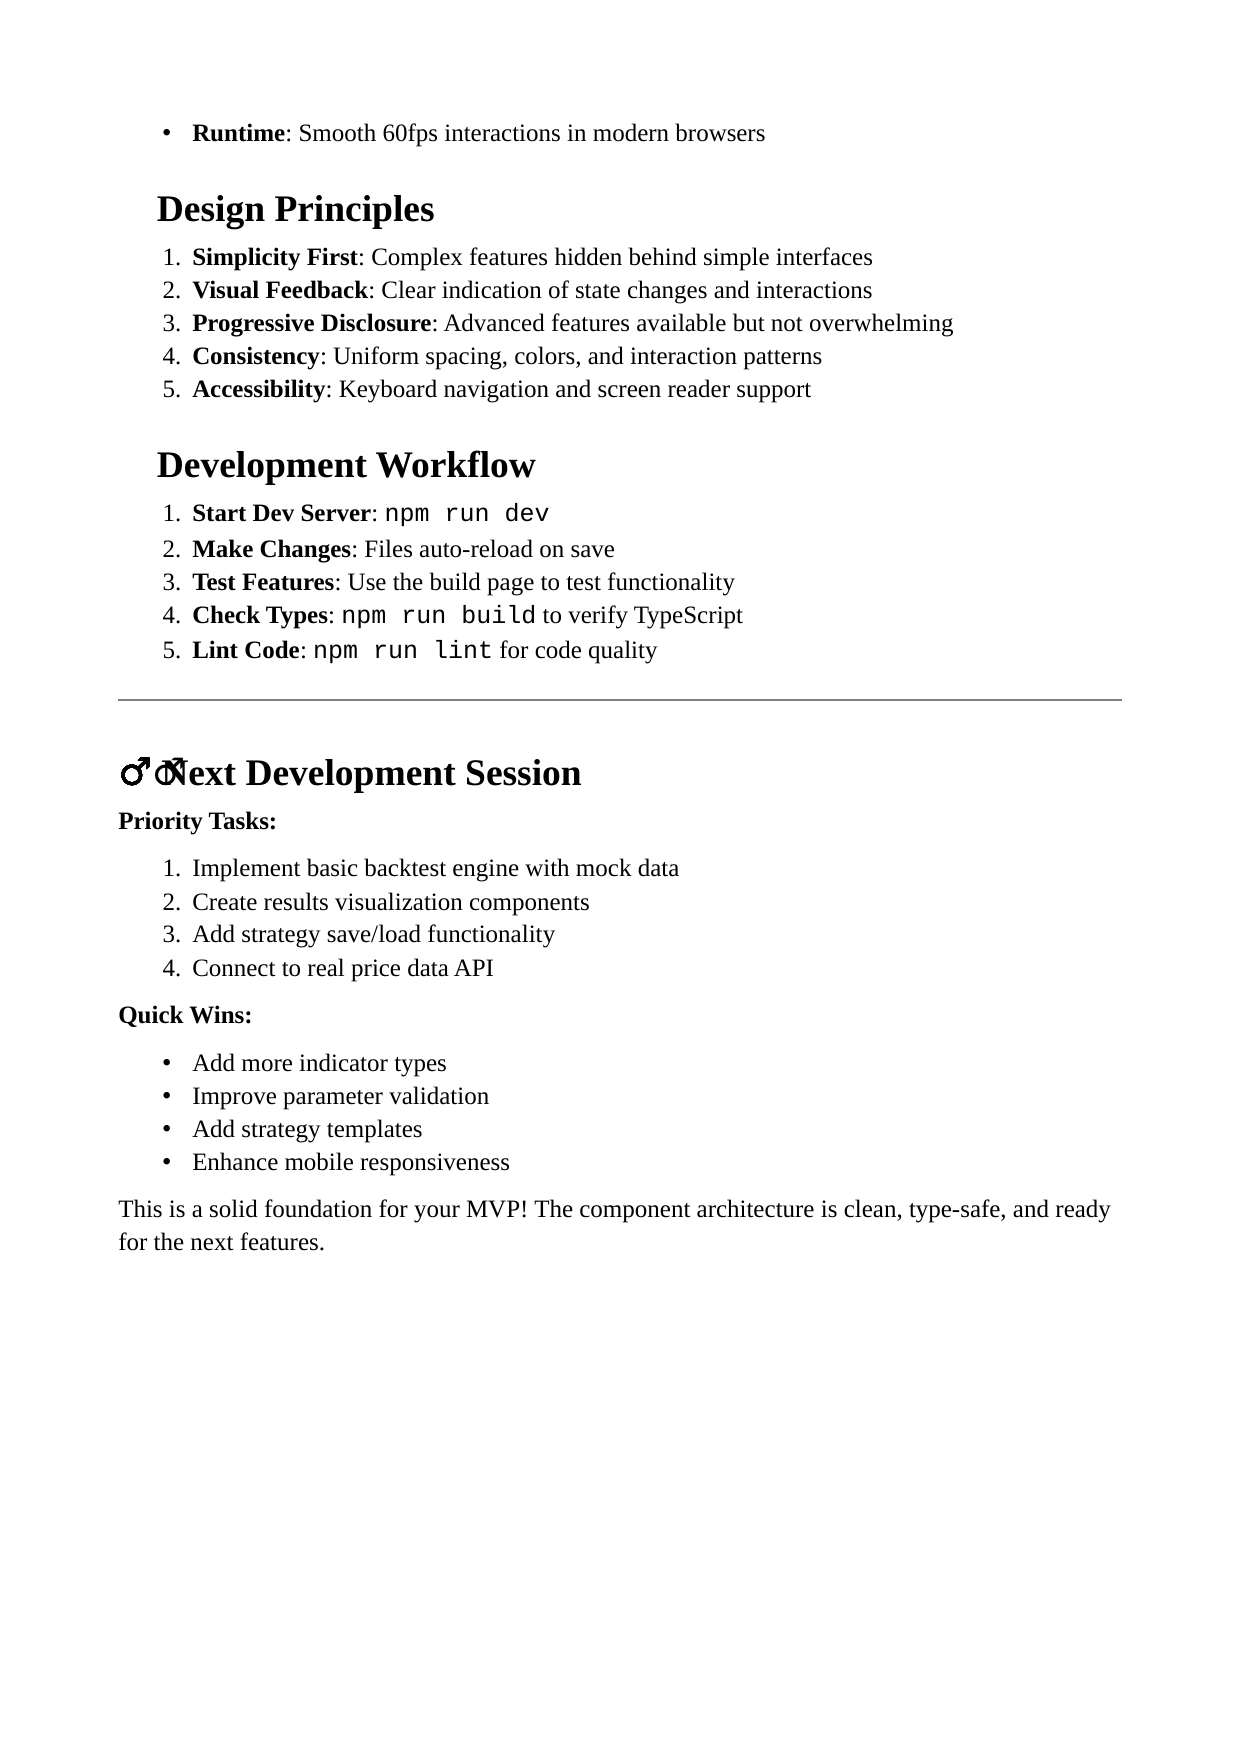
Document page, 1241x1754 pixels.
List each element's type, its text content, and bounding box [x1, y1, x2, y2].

text Quick Wins: [118, 1000, 1122, 1029]
text This is a solid foundation for your MVP! The component architecture is clean, type-safe, and ready for the next features. 🚀 [118, 1194, 1122, 1256]
text Priority Tasks: [118, 806, 1122, 835]
subtitle 🏃‍♂️ Next Development Session [118, 750, 1122, 793]
list Enhance mobile responsiveness [162, 1147, 1122, 1176]
list Make Changes: Files auto-reload on save [162, 534, 1122, 562]
list Add more indicator types [162, 1048, 1122, 1077]
subtitle 🎨 Design Principles [118, 187, 1122, 230]
list Accessibility: Keyboard navigation and screen reader support [162, 374, 1122, 403]
list Lint Code: npm run lint for code quality [162, 635, 1122, 666]
list Improve parameter validation [162, 1081, 1122, 1109]
list Connect to real price data API [162, 953, 1122, 981]
list Start Dev Server: npm run dev [162, 498, 1122, 529]
list Add strategy templates [162, 1114, 1122, 1143]
list Create results visualization components [162, 887, 1122, 915]
list Check Types: npm run build to verify TypeScript [162, 600, 1122, 631]
list Runtime: Smooth 60fps interactions in modern browsers [162, 118, 1122, 147]
list Add strategy save/load functionality [162, 919, 1122, 948]
subtitle 🔄 Development Workflow [118, 443, 1122, 486]
list Consistency: Uniform spacing, colors, and interaction patterns [162, 341, 1122, 370]
list Implement basic backtest engine with mock data [162, 853, 1122, 882]
list Test Features: Use the build page to test functionality [162, 567, 1122, 596]
list Visual Feedback: Clear indication of state changes and interactions [162, 275, 1122, 304]
list Progressive Disclosure: Advanced features available but not overwhelming [162, 308, 1122, 337]
list Simplicity First: Complex features hidden behind simple interfaces [162, 242, 1122, 271]
